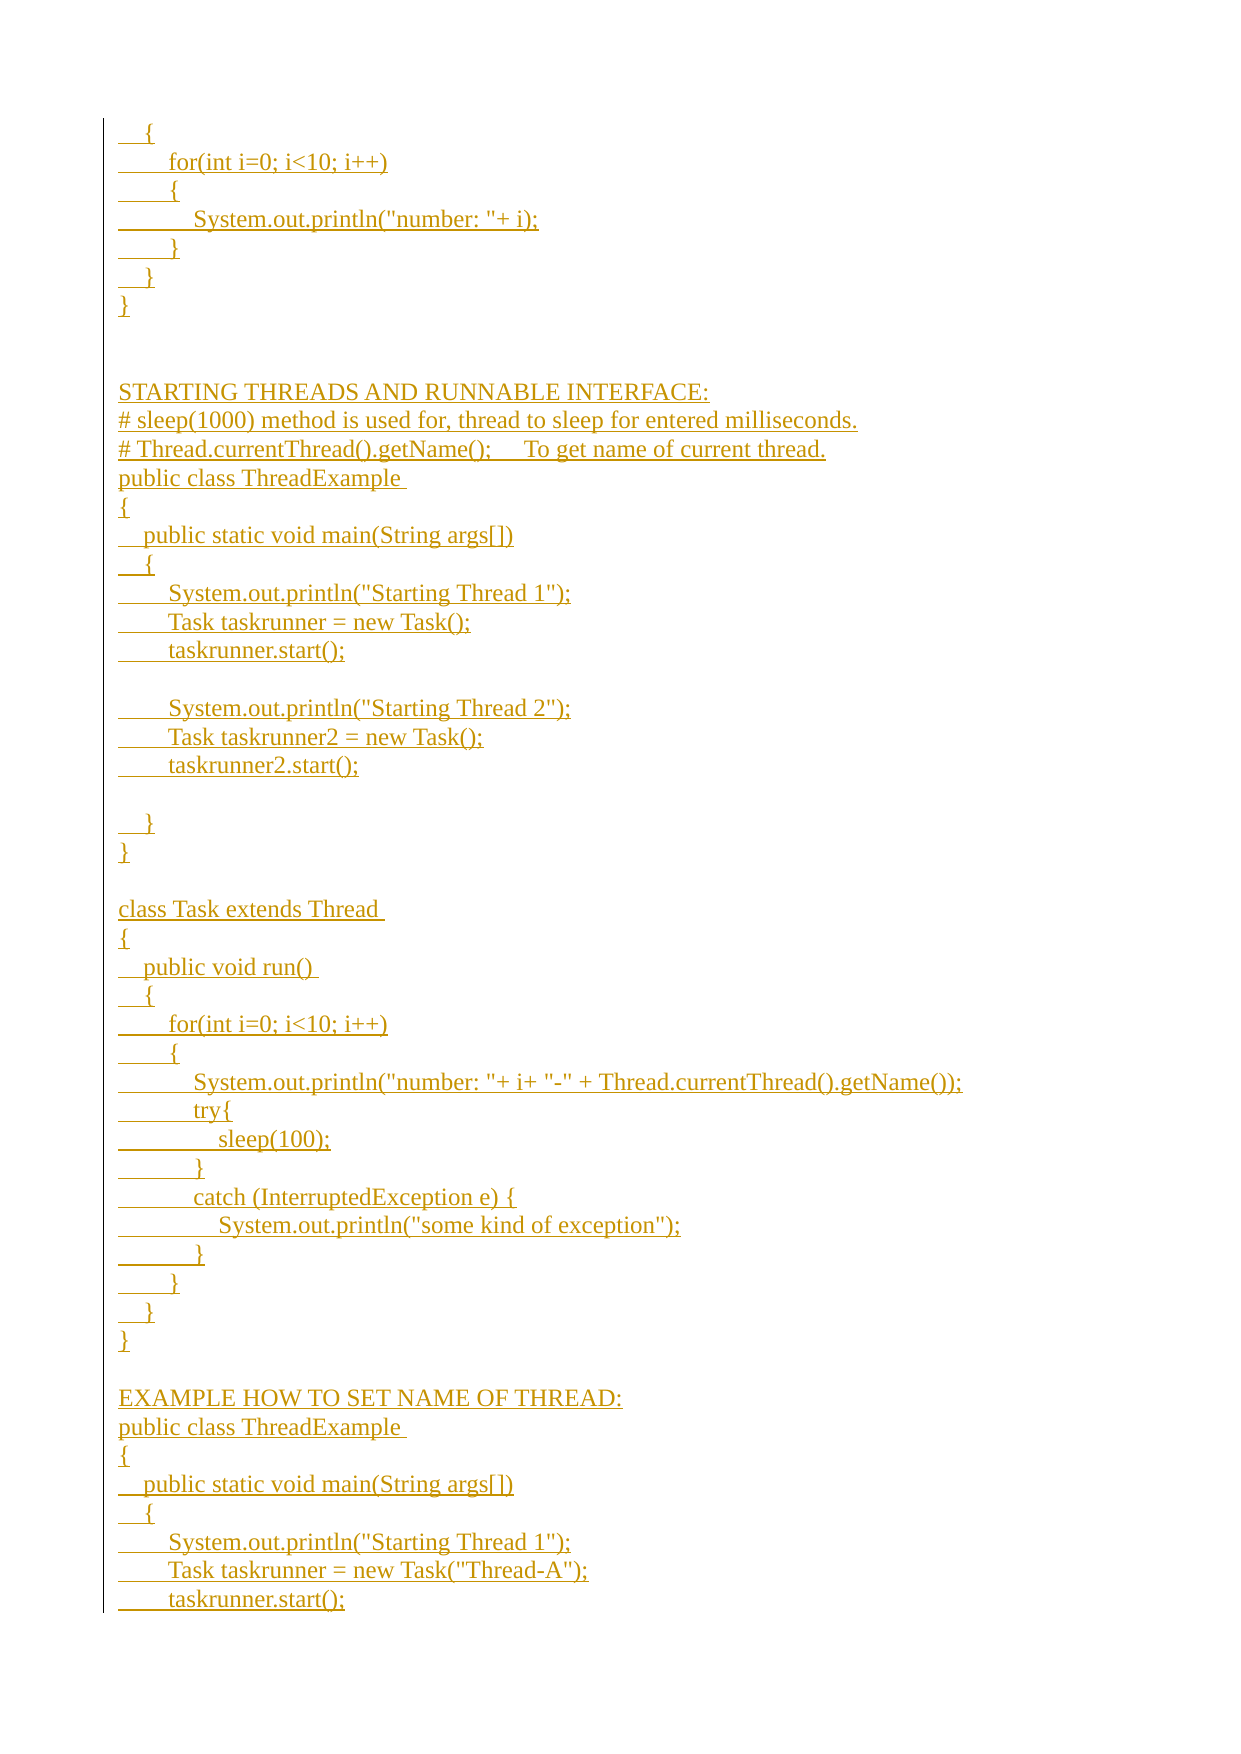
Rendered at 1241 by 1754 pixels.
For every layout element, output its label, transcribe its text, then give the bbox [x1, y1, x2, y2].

text { [118, 1498, 1122, 1527]
text } [118, 1153, 1122, 1182]
text sleep(100); [118, 1124, 1122, 1153]
text public static void main(String args[]) [118, 521, 1122, 549]
text { [118, 981, 1122, 1009]
text System.out.println("Starting Thread 1"); [118, 578, 1122, 607]
text { [118, 549, 1122, 578]
text public void run() [118, 952, 1122, 981]
text { [118, 176, 1122, 204]
text System.out.println("number: "+ i); [118, 204, 1122, 233]
text for(int i=0; i<10; i++) [118, 147, 1122, 176]
text class Task extends Thread [118, 894, 1122, 923]
text { [118, 1038, 1122, 1067]
text public static void main(String args[]) [118, 1469, 1122, 1498]
text try{ [118, 1096, 1122, 1124]
text Task taskrunner = new Task(); [118, 607, 1122, 636]
text # Thread.currentThread().getName();  To get name of current thread. [118, 434, 1122, 463]
text System.out.println("number: "+ i+ "-" + Thread.currentThread().getName()); [118, 1067, 1122, 1096]
text public class ThreadExample [118, 1412, 1122, 1441]
text EXAMPLE HOW TO SET NAME OF THREAD: [118, 1383, 1122, 1412]
text taskrunner.start(); [118, 636, 1122, 664]
text } [118, 837, 1122, 866]
text } [118, 1297, 1122, 1326]
text taskrunner2.start(); [118, 751, 1122, 779]
text } [118, 1326, 1122, 1354]
text # sleep(1000) method is used for, thread to sleep for entered milliseconds. [118, 406, 1122, 434]
text System.out.println("some kind of exception"); [118, 1211, 1122, 1239]
text Task taskrunner2 = new Task(); [118, 722, 1122, 751]
text for(int i=0; i<10; i++) [118, 1009, 1122, 1038]
text } [118, 1268, 1122, 1297]
text System.out.println("Starting Thread 2"); [118, 693, 1122, 722]
text { [118, 492, 1122, 521]
text { [118, 118, 1122, 147]
text Task taskrunner = new Task("Thread-A"); [118, 1556, 1122, 1584]
text taskrunner.start(); [118, 1584, 1122, 1613]
text } [118, 1239, 1122, 1268]
text STARTING THREADS AND RUNNABLE INTERFACE: [118, 377, 1122, 406]
text { [118, 1441, 1122, 1469]
text } [118, 262, 1122, 291]
text System.out.println("Starting Thread 1"); [118, 1527, 1122, 1556]
text public class ThreadExample [118, 463, 1122, 492]
text { [118, 923, 1122, 952]
text } [118, 808, 1122, 837]
text } [118, 233, 1122, 262]
text catch (InterruptedException e) { [118, 1182, 1122, 1211]
text } [118, 291, 1122, 319]
